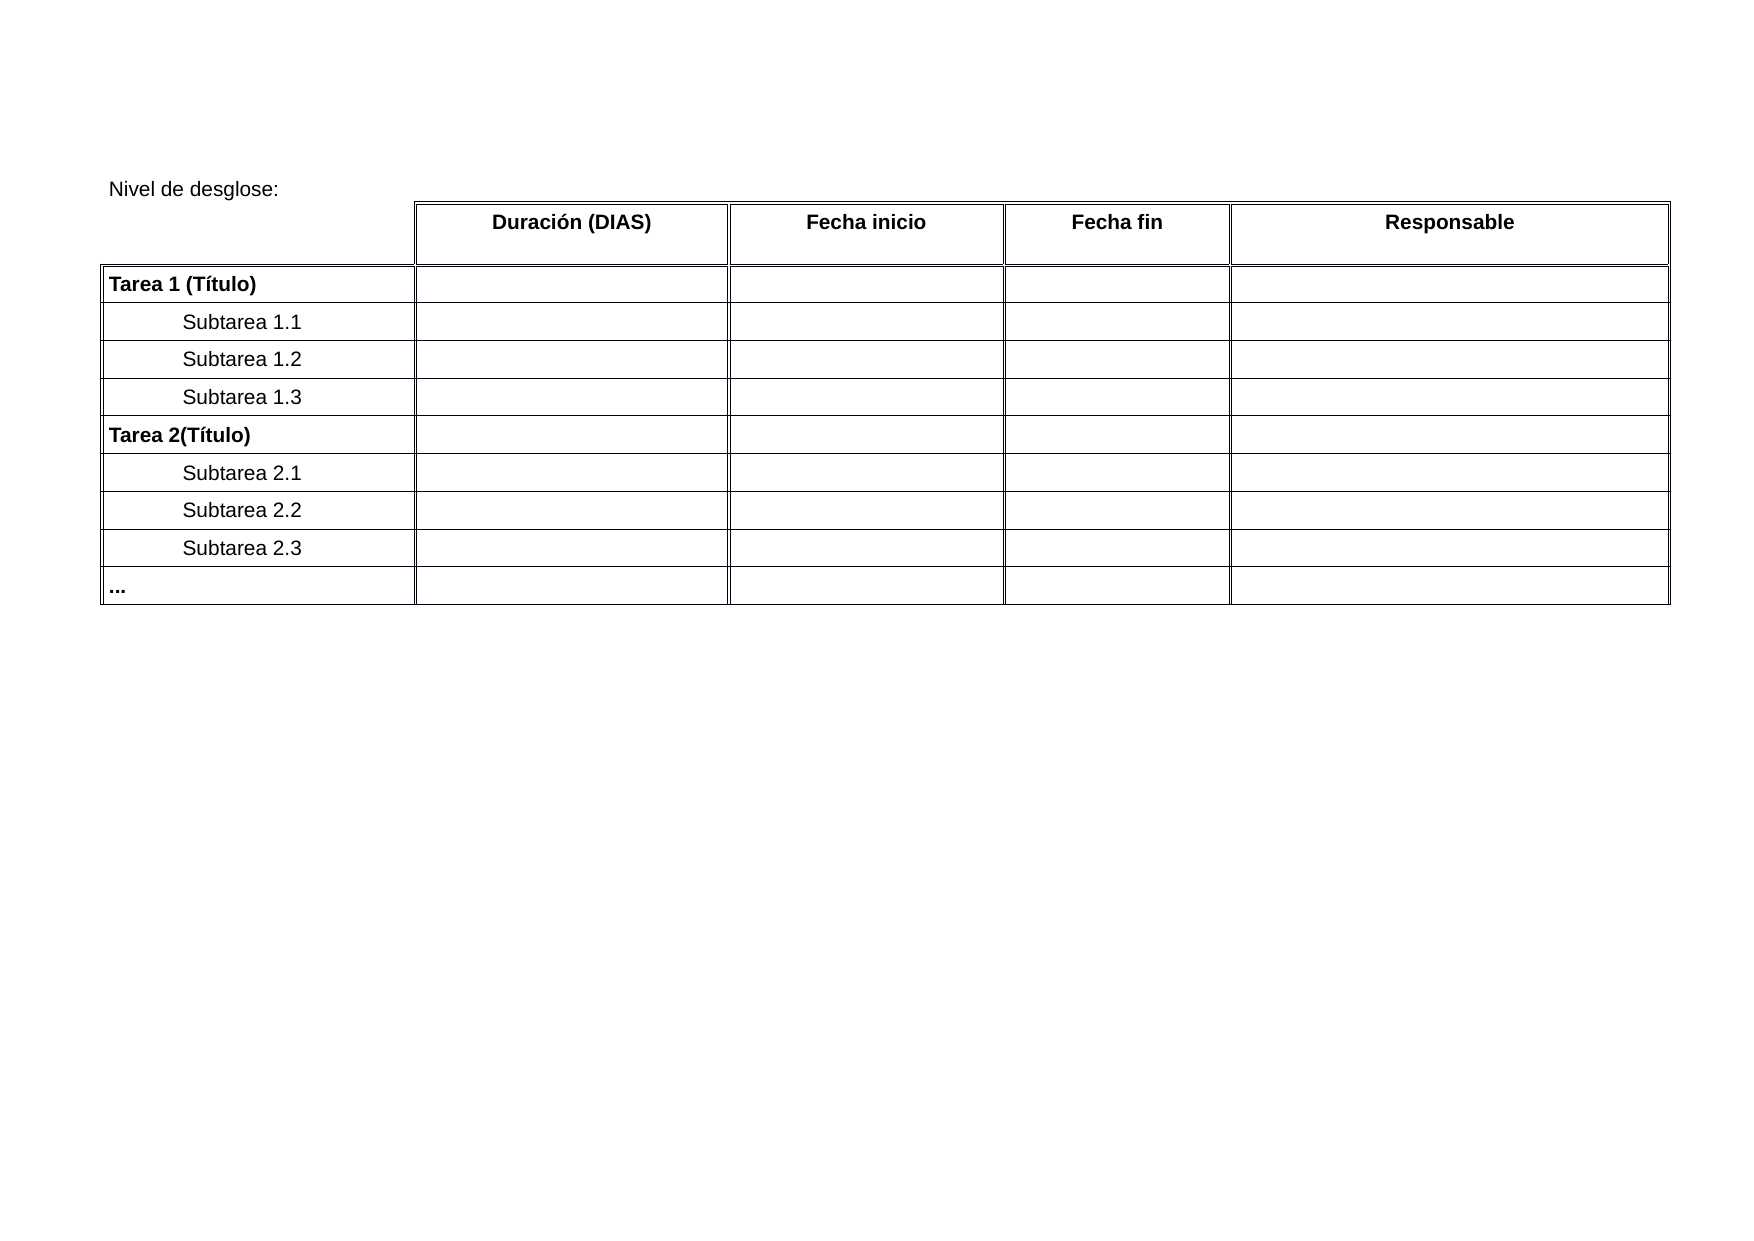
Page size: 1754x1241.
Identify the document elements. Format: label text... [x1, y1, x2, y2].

table_cell [1232, 416, 1668, 453]
table_cell [417, 492, 727, 528]
table_cell [731, 492, 1003, 528]
table_cell [731, 416, 1003, 453]
table_header Fecha fin [1006, 205, 1229, 263]
table_cell [731, 267, 1003, 302]
table_cell [1232, 567, 1668, 604]
table_header Duración (DIAS) [417, 205, 727, 263]
table_cell [1006, 530, 1229, 566]
table_cell Subtarea 1.1 [104, 303, 414, 340]
table_cell [1232, 303, 1668, 340]
table_cell [417, 530, 727, 566]
table_cell Tarea 2(Título) [104, 416, 414, 453]
table_cell [417, 303, 727, 340]
table_cell [1232, 341, 1668, 378]
table_cell [417, 267, 727, 302]
table_cell [731, 530, 1003, 566]
table_cell [1232, 530, 1668, 566]
table_header [101, 201, 414, 263]
table_cell [1006, 454, 1229, 491]
table_cell [731, 454, 1003, 491]
table_header Fecha inicio [731, 205, 1003, 263]
table_cell [417, 454, 727, 491]
text Nivel de desglose: [109, 177, 1665, 201]
table_cell [731, 341, 1003, 378]
table_cell [417, 341, 727, 378]
table_cell Subtarea 2.3 [104, 530, 414, 566]
table_cell [1232, 492, 1668, 528]
table_cell [1006, 379, 1229, 415]
table_cell [731, 303, 1003, 340]
table_cell [1232, 267, 1668, 302]
table_cell Subtarea 1.2 [104, 341, 414, 378]
table_cell [417, 416, 727, 453]
table_cell [1006, 492, 1229, 528]
table_cell [731, 567, 1003, 604]
table_cell Subtarea 2.1 [104, 454, 414, 491]
table_cell [1232, 379, 1668, 415]
table_cell Tarea 1 (Título) [104, 267, 414, 302]
table_cell [417, 379, 727, 415]
table_cell Subtarea 1.3 [104, 379, 414, 415]
table_cell [417, 567, 727, 604]
table_cell [1006, 416, 1229, 453]
table_cell [1006, 567, 1229, 604]
table_cell Subtarea 2.2 [104, 492, 414, 528]
table_cell [731, 379, 1003, 415]
table_cell [1006, 303, 1229, 340]
table_header Responsable [1232, 205, 1668, 263]
table_cell [1006, 267, 1229, 302]
table_cell ... [104, 567, 414, 604]
table_cell [1232, 454, 1668, 491]
table_cell [1006, 341, 1229, 378]
